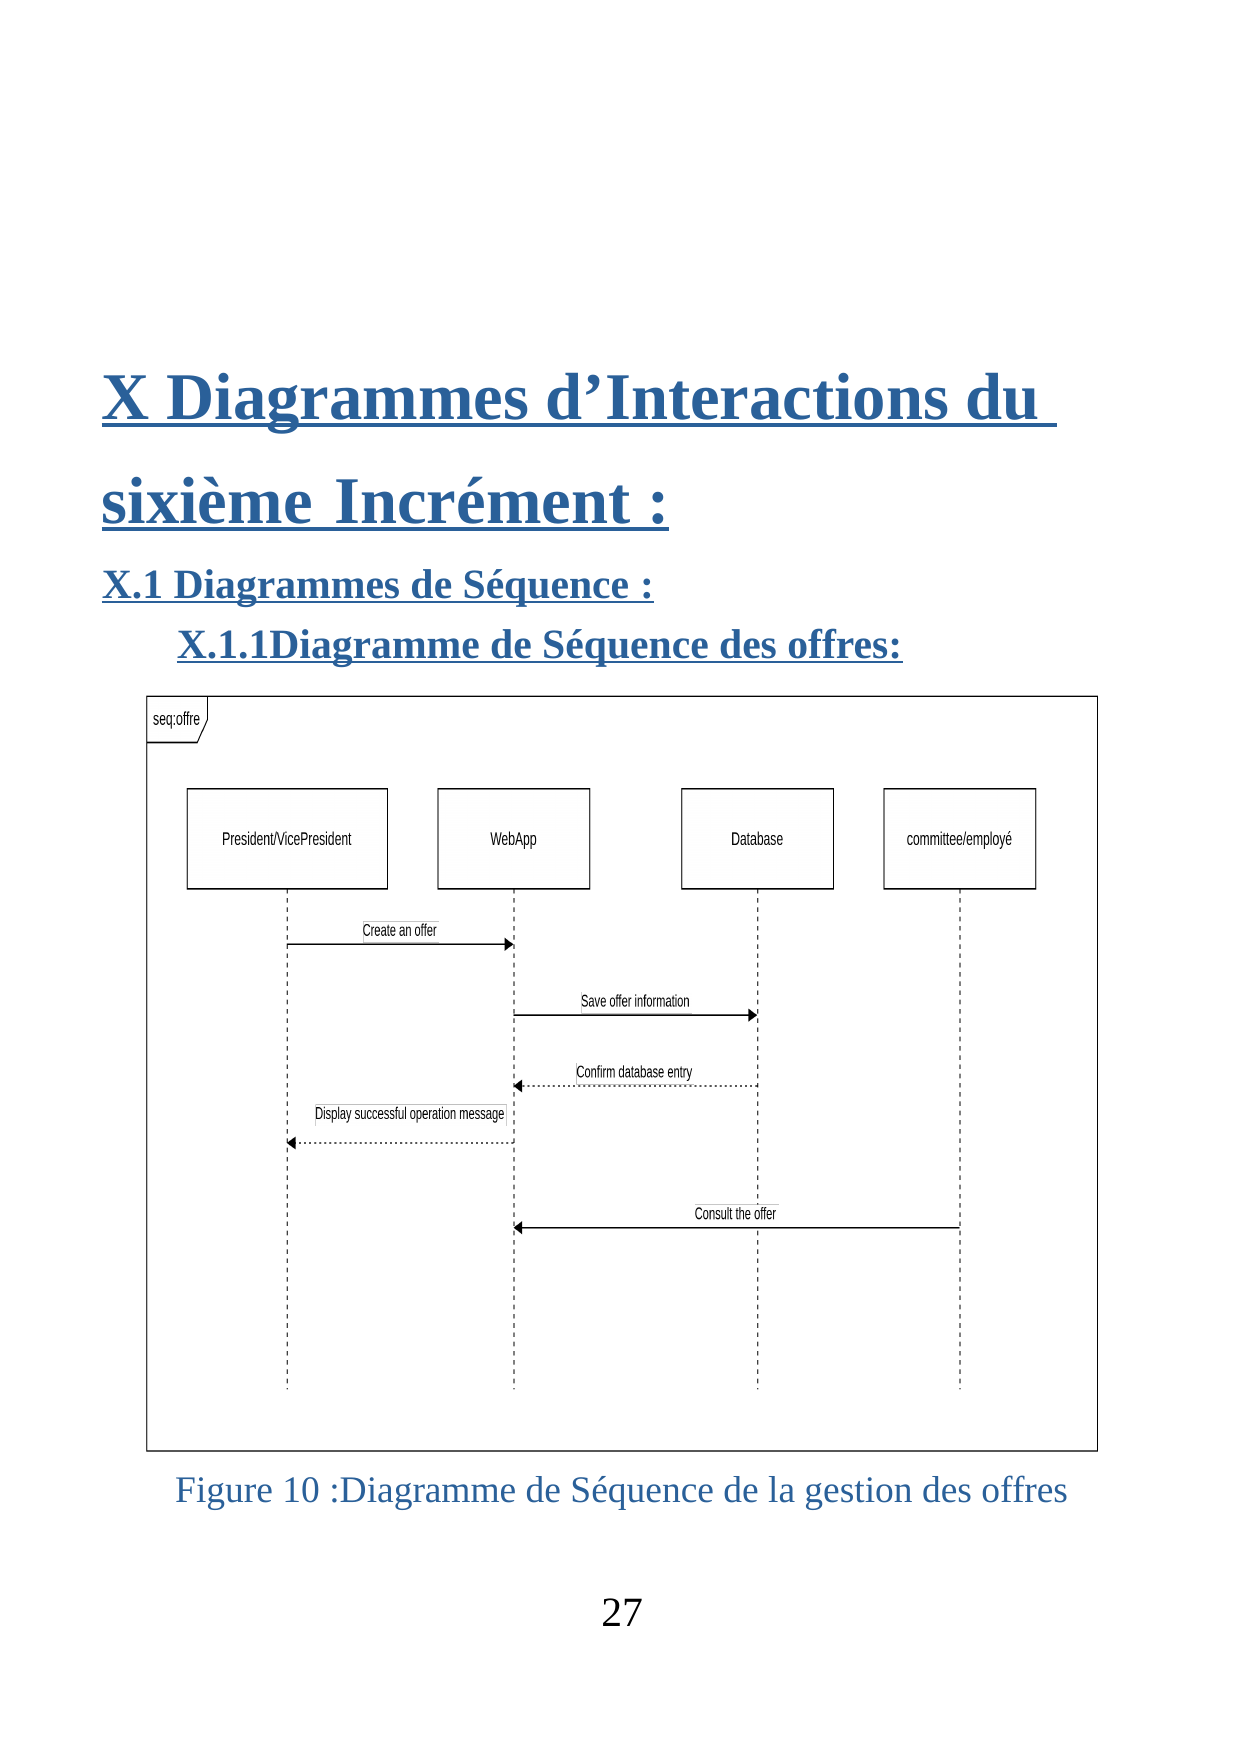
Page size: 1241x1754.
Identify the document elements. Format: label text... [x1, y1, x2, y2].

text X.1.1Diagramme de Séquence des offres: [177, 619, 1142, 667]
text Figure 10 :Diagramme de Séquence de la gestion des offres [102, 686, 1142, 1510]
text X.1 Diagrammes de Séquence : [102, 559, 1142, 607]
text X Diagrammes d’Interactions du sixième Incrément : [102, 357, 1142, 547]
picture [136, 680, 1108, 1467]
